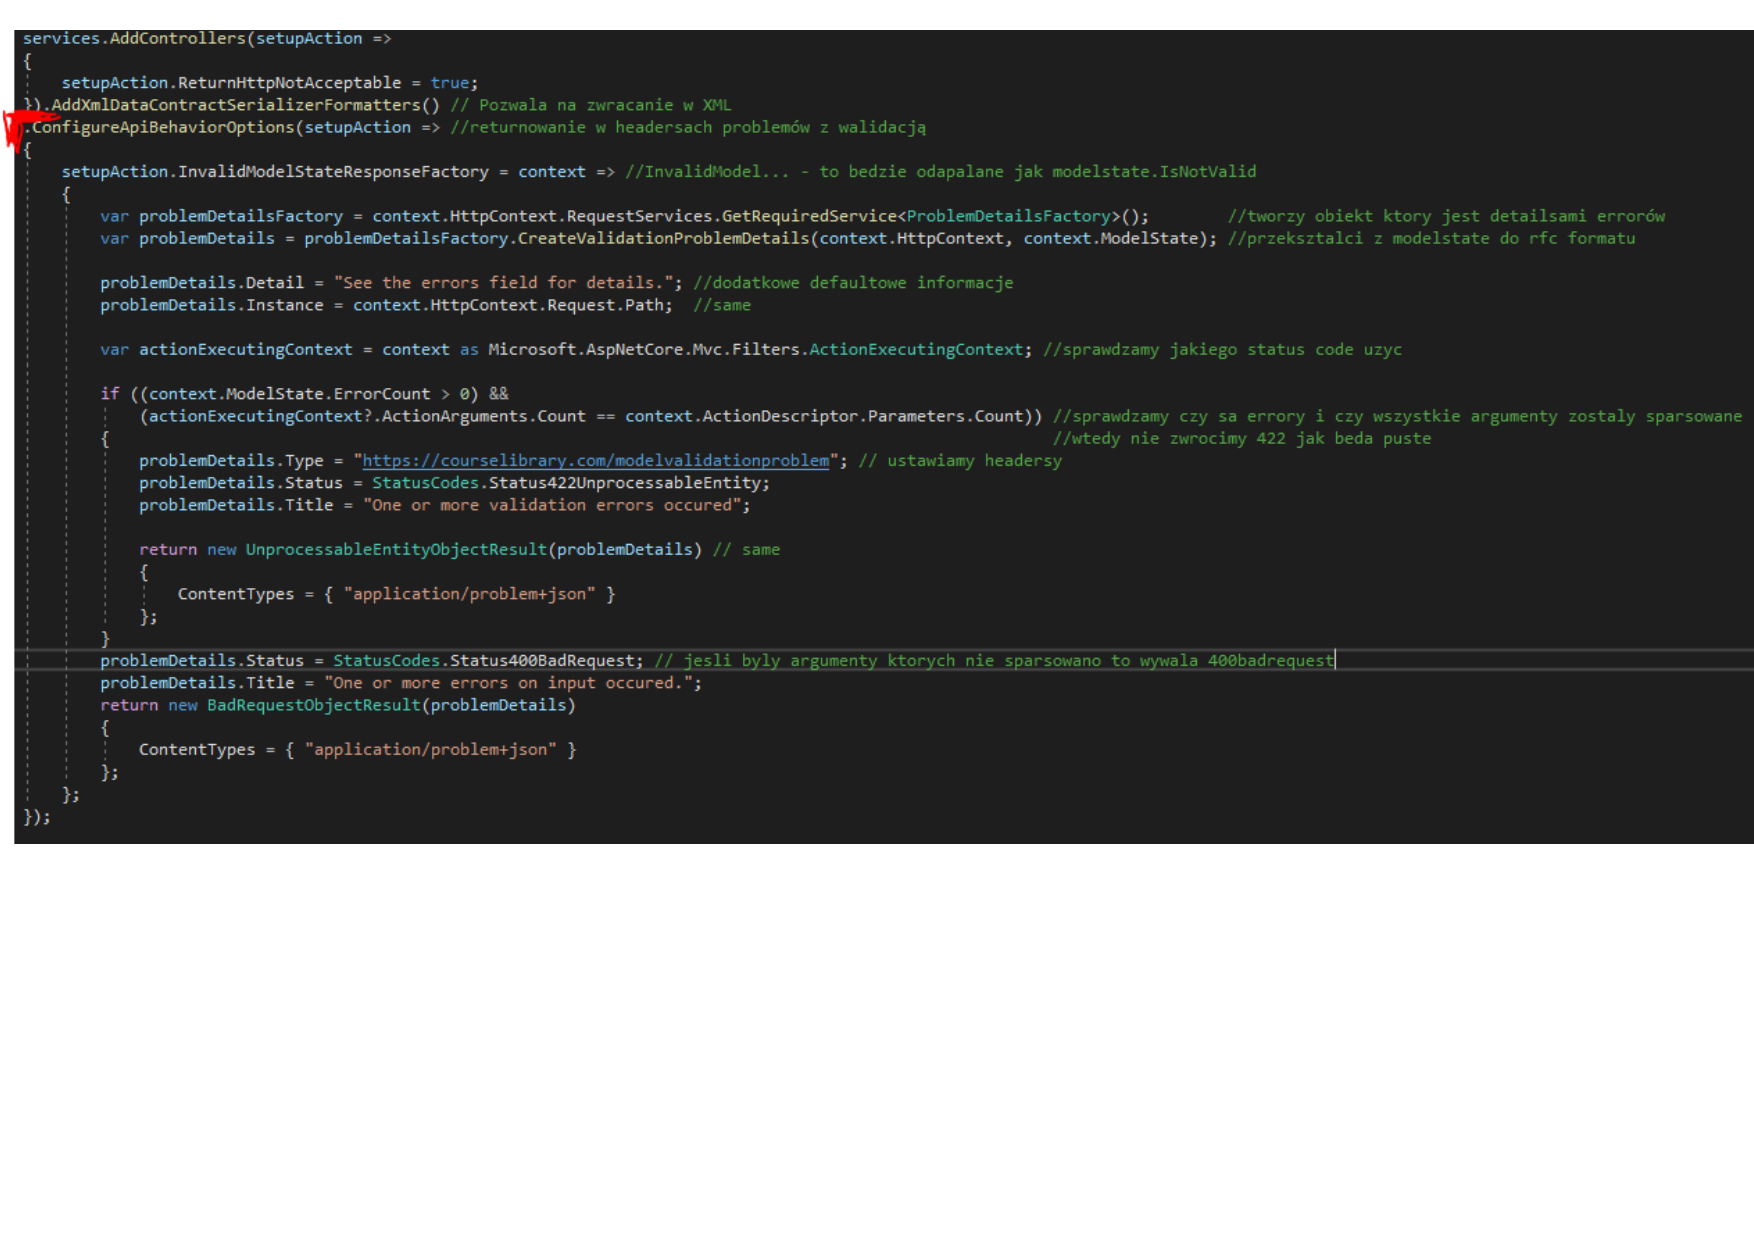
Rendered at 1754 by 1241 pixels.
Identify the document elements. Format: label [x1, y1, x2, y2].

picture [2, 30, 1754, 844]
